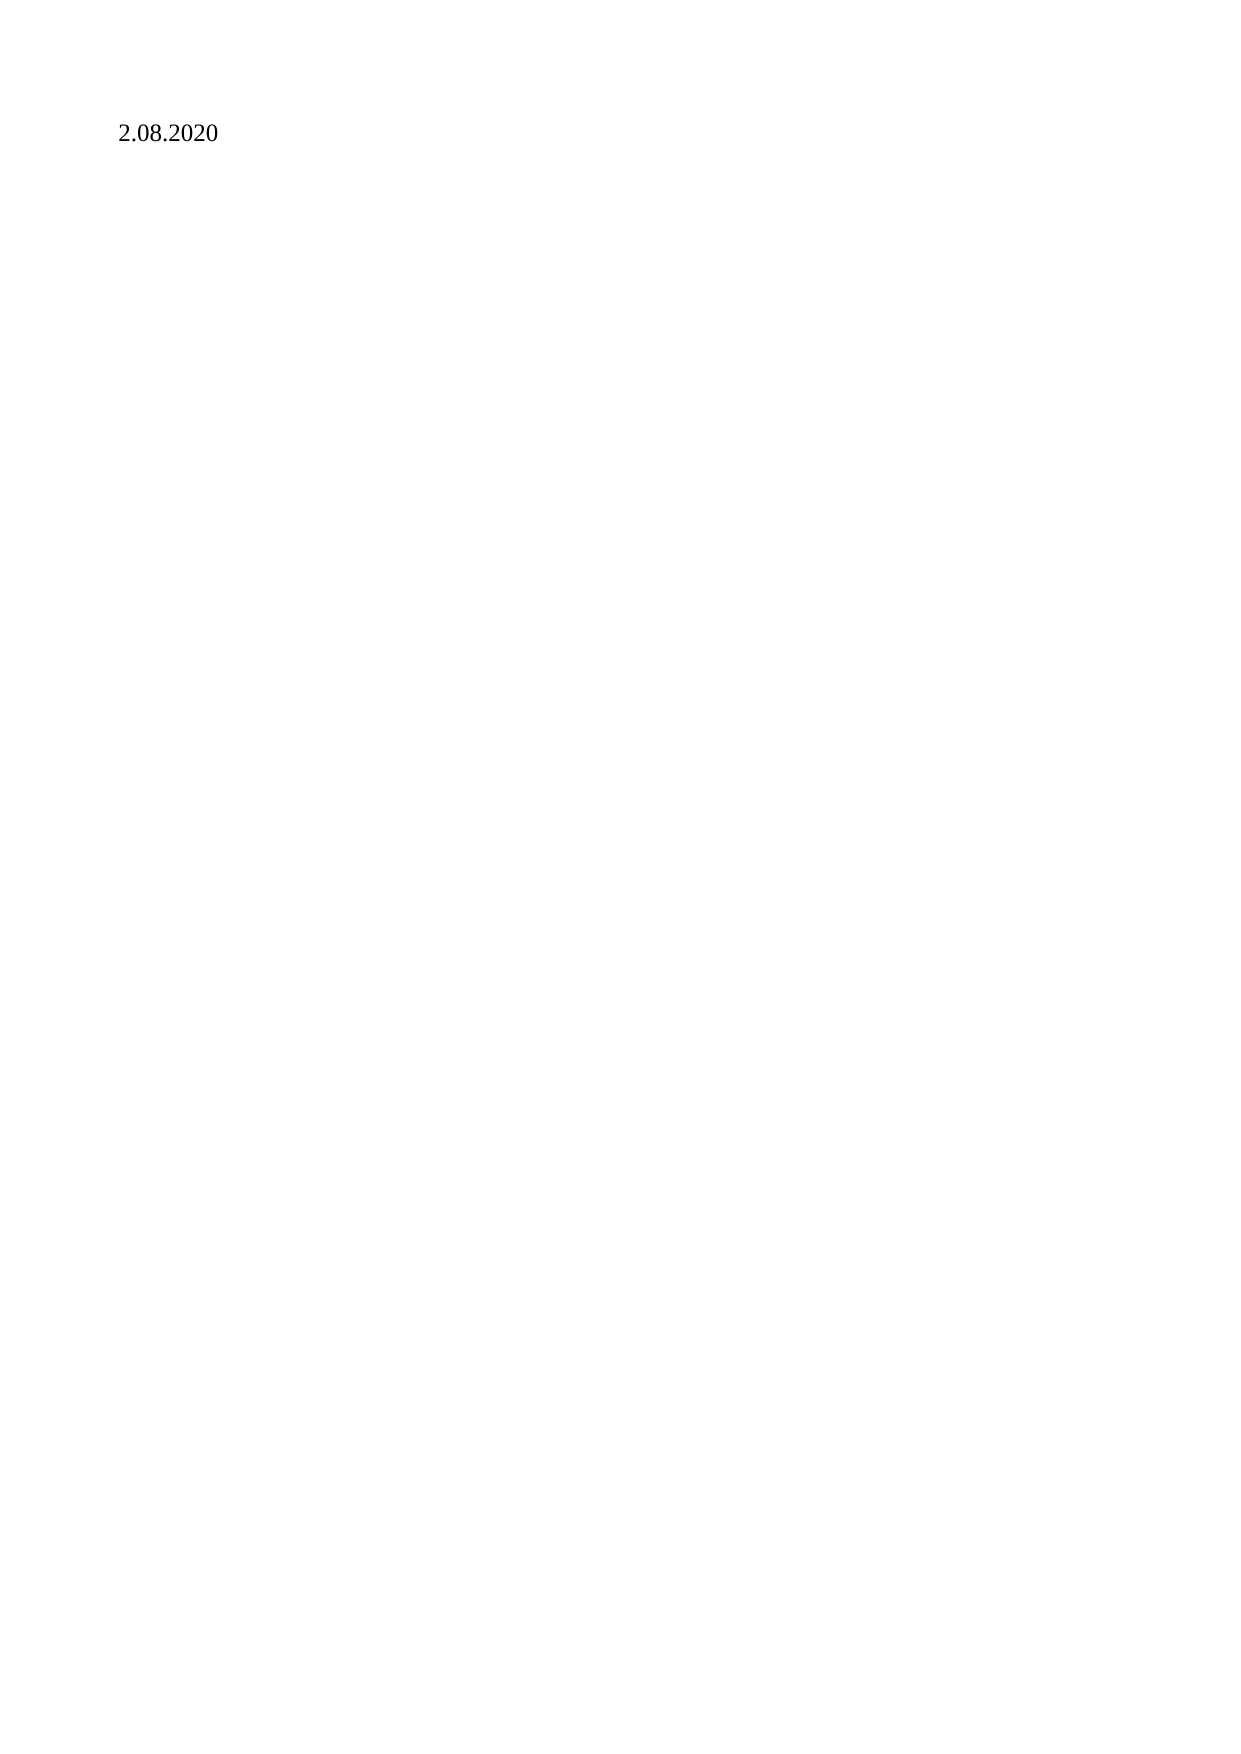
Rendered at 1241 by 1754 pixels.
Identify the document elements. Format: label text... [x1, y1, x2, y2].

text 2.08.2020 [118, 118, 1122, 147]
